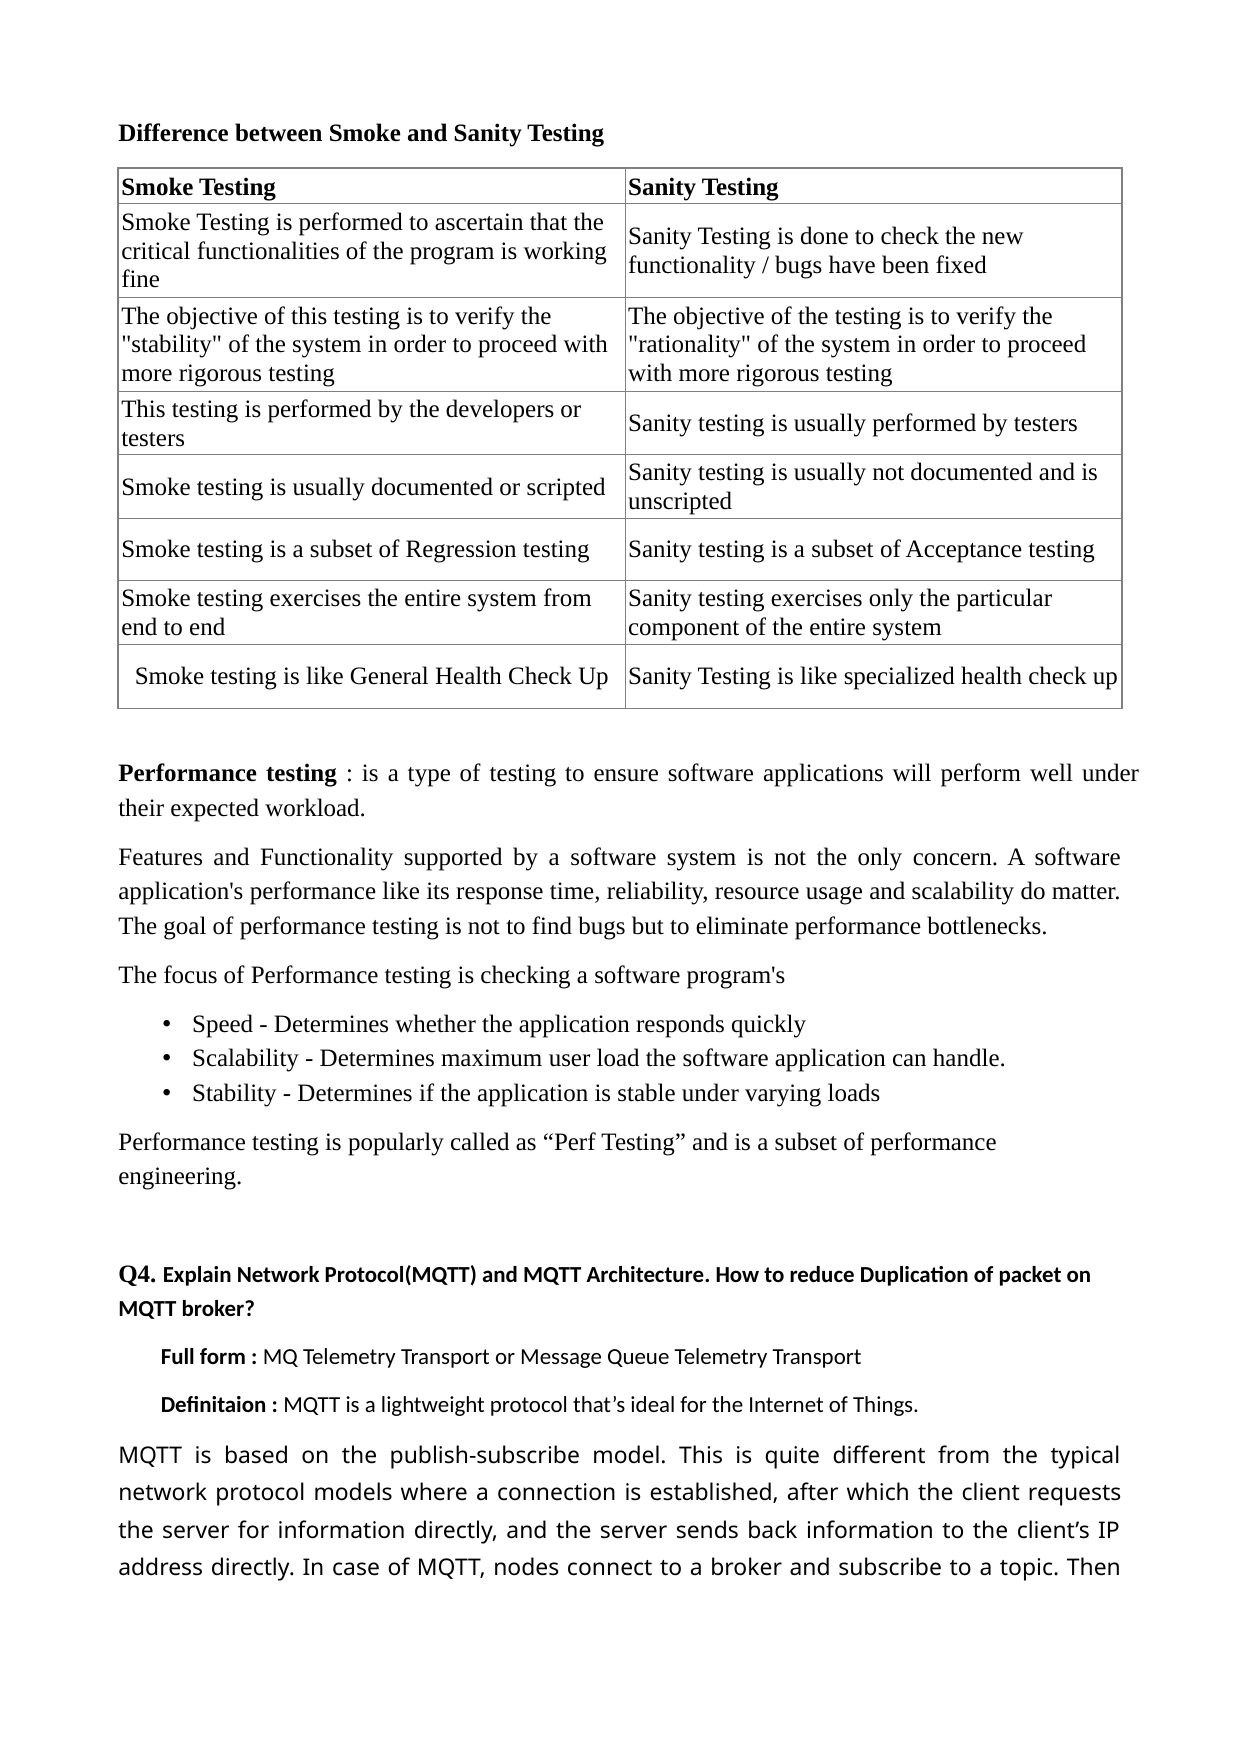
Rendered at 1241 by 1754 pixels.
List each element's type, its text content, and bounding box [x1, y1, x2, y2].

table_cell Smoke Testing is performed to ascertain that the critical functionalities of the program is working fine [119, 204, 625, 297]
text Full form : MQ Telemetry Transport or Message Queue Telemetry Transport [118, 1342, 1122, 1370]
text Performance testing is popularly called as “Perf Testing” and is a subset of performance engineering. [118, 1127, 1122, 1190]
table_cell Sanity testing is a subset of Acceptance testing [626, 519, 1121, 580]
list Scalability - Determines maximum user load the software application can handle. [162, 1043, 1122, 1072]
table_header Sanity Testing [626, 169, 1121, 203]
table_cell Sanity Testing is like specialized health check up [626, 645, 1121, 708]
list Stability - Determines if the application is stable under varying loads [162, 1078, 1122, 1107]
text MQTT is based on the publish-subscribe model. This is quite different from the typical network protocol models where a connection is established, after which the client requests the server for information directly, and the server sends back information to the client’s IP address directly. In case of MQTT, nodes connect to a broker and subscribe to a topic. Then [118, 1438, 1122, 1582]
table_cell The objective of this testing is to verify the "stability" of the system in order to proceed with more rigorous testing [119, 298, 625, 391]
table_header Smoke Testing [119, 169, 625, 203]
text Features and Functionality supported by a software system is not the only concern. A software application's performance like its response time, reliability, resource usage and scalability do matter. The goal of performance testing is not to find bugs but to eliminate performance bottlenecks. [118, 842, 1122, 939]
table_cell Smoke testing exercises the entire system from end to end [119, 581, 625, 644]
table_cell Smoke testing is like General Health Check Up [119, 645, 625, 708]
text Difference between Smoke and Sanity Testing [118, 118, 1122, 147]
table_cell The objective of the testing is to verify the "rationality" of the system in order to proceed with more rigorous testing [626, 298, 1121, 391]
table_cell Sanity Testing is done to check the new functionality / bugs have been fixed [626, 204, 1121, 297]
table_cell Sanity testing exercises only the particular component of the entire system [626, 581, 1121, 644]
table_cell Sanity testing is usually performed by testers [626, 392, 1121, 454]
table_cell Sanity testing is usually not documented and is unscripted [626, 455, 1121, 518]
text The focus of Performance testing is checking a software program's [118, 960, 1122, 989]
table_cell Smoke testing is usually documented or scripted [119, 455, 625, 518]
text Performance testing : is a type of testing to ensure software applications will perform well under their expected workload. [118, 758, 1140, 822]
table_cell Smoke testing is a subset of Regression testing [119, 519, 625, 580]
table_cell This testing is performed by the developers or testers [119, 392, 625, 454]
text Q4. Explain Network Protocol(MQTT) and MQTT Architecture. How to reduce Duplication of packet on MQTT broker? [118, 1259, 1122, 1322]
list Speed - Determines whether the application responds quickly [162, 1009, 1122, 1038]
text Definitaion : MQTT is a lightweight protocol that’s ideal for the Internet of Things. [118, 1390, 1122, 1418]
